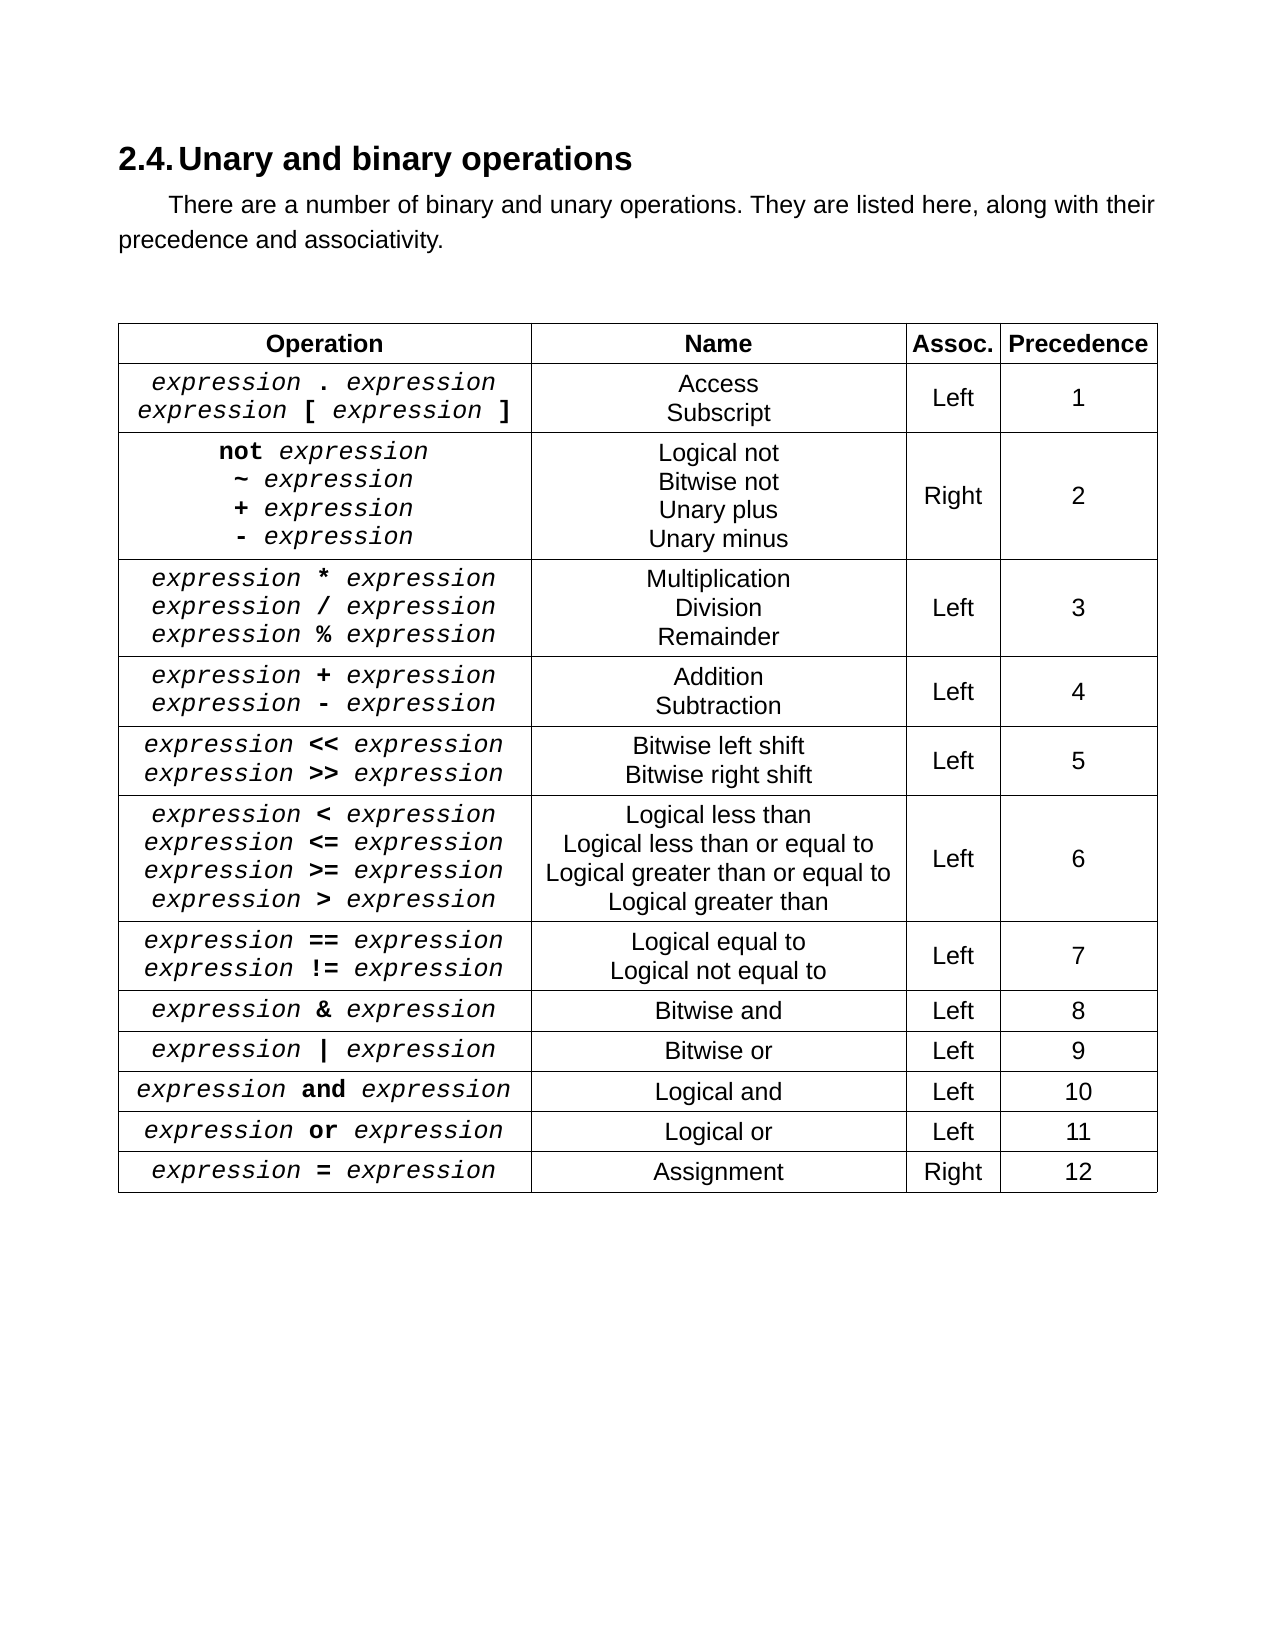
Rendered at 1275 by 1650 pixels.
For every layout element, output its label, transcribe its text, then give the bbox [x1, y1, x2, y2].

table_cell Logical not Bitwise not Unary plus Unary minus [532, 433, 906, 559]
table_cell 1 [1001, 364, 1157, 432]
table_header Assoc. [907, 324, 1000, 363]
table_cell expression == expression expression != expression [119, 922, 531, 990]
table_cell expression & expression [119, 991, 531, 1031]
table_cell expression * expression expression / expression expression % expression [119, 560, 531, 656]
table_header Name [532, 324, 906, 363]
table_cell Left [907, 657, 1000, 726]
table_cell Left [907, 364, 1000, 432]
table_cell Addition Subtraction [532, 657, 906, 726]
table_cell expression + expression expression - expression [119, 657, 531, 726]
table_cell 11 [1001, 1112, 1157, 1151]
table_cell Left [907, 922, 1000, 990]
table_cell Logical or [532, 1112, 906, 1151]
text There are a number of binary and unary operations. They are listed here, along with their precedence and associativity. [118, 190, 1157, 253]
table_cell Left [907, 1112, 1000, 1151]
table_cell expression | expression [119, 1032, 531, 1071]
table_cell Logical less than Logical less than or equal to Logical greater than or equal to Logical greater than [532, 796, 906, 921]
table_cell expression < expression expression <= expression expression >= expression expression > expression [119, 796, 531, 921]
table_cell 7 [1001, 922, 1157, 990]
table_cell 12 [1001, 1152, 1157, 1192]
table_cell expression . expression expression [ expression ] [119, 364, 531, 432]
table_cell Left [907, 796, 1000, 921]
table_cell Multiplication Division Remainder [532, 560, 906, 656]
table_cell expression << expression expression >> expression [119, 727, 531, 794]
table_cell Access Subscript [532, 364, 906, 432]
table_cell not expression ~ expression + expression - expression [119, 433, 531, 559]
table_cell Logical equal to Logical not equal to [532, 922, 906, 990]
table_cell expression or expression [119, 1112, 531, 1151]
table_cell Logical and [532, 1072, 906, 1111]
table_header Operation [119, 324, 531, 363]
subtitle Unary and binary operations [118, 139, 1157, 178]
table_cell Bitwise left shift Bitwise right shift [532, 727, 906, 794]
table_cell 5 [1001, 727, 1157, 794]
table_cell 3 [1001, 560, 1157, 656]
table_cell Bitwise or [532, 1032, 906, 1071]
table_cell expression and expression [119, 1072, 531, 1111]
table_cell Left [907, 727, 1000, 794]
table_cell 8 [1001, 991, 1157, 1031]
table_cell Left [907, 991, 1000, 1031]
table_cell Left [907, 1032, 1000, 1071]
table_cell 10 [1001, 1072, 1157, 1111]
table_cell 4 [1001, 657, 1157, 726]
table_cell 9 [1001, 1032, 1157, 1071]
table_cell expression = expression [119, 1152, 531, 1192]
table_cell 2 [1001, 433, 1157, 559]
table_cell Assignment [532, 1152, 906, 1192]
table_cell Left [907, 1072, 1000, 1111]
table_header Precedence [1001, 324, 1157, 363]
table_cell 6 [1001, 796, 1157, 921]
table_cell Left [907, 560, 1000, 656]
table_cell Right [907, 433, 1000, 559]
table_cell Bitwise and [532, 991, 906, 1031]
table_cell Right [907, 1152, 1000, 1192]
